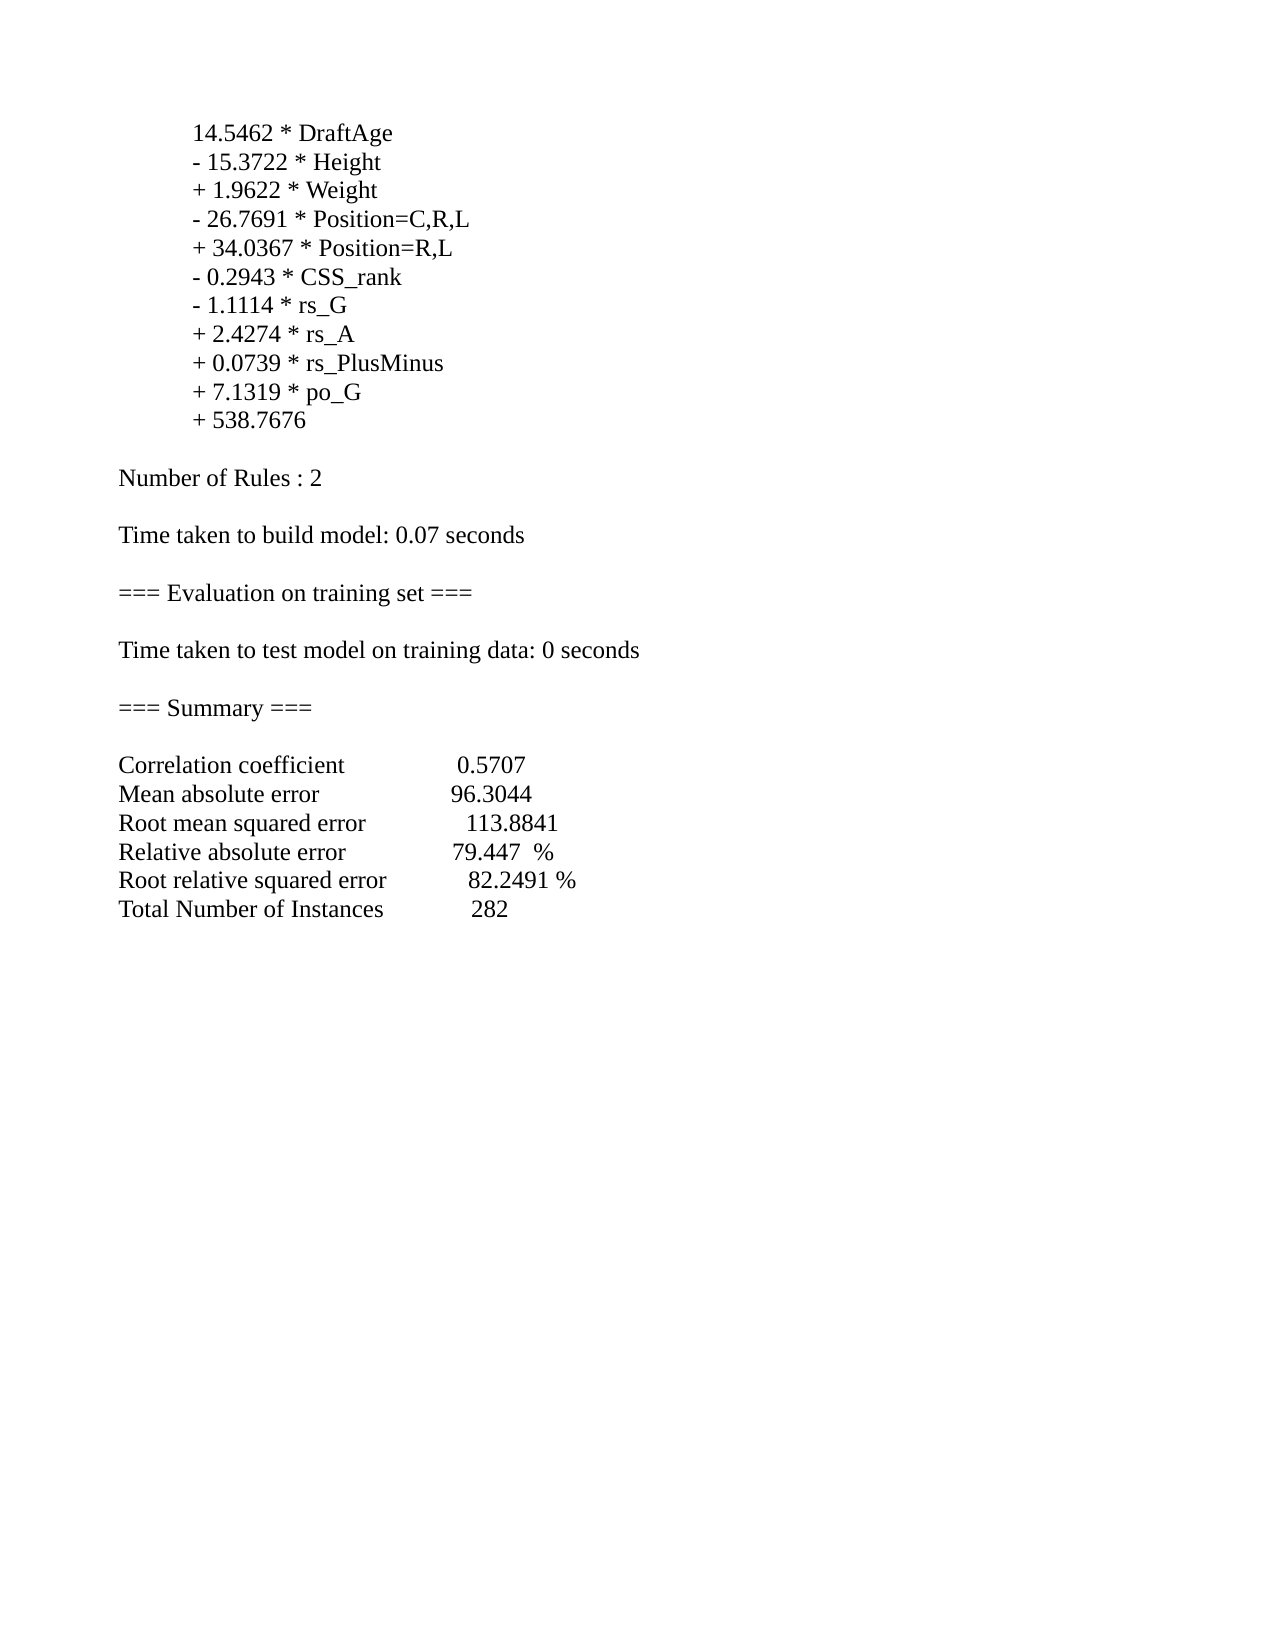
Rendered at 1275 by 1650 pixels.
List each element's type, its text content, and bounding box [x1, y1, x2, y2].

text - 26.7691 * Position=C,R,L [118, 204, 1157, 233]
text + 2.4274 * rs_A [118, 319, 1157, 348]
text === Evaluation on training set === [118, 578, 1157, 607]
text Mean absolute error 96.3044 [118, 779, 1157, 808]
text Time taken to test model on training data: 0 seconds [118, 636, 1157, 664]
text Correlation coefficient 0.5707 [118, 751, 1157, 779]
text + 0.0739 * rs_PlusMinus [118, 348, 1157, 377]
text === Summary === [118, 693, 1157, 722]
text Time taken to build model: 0.07 seconds [118, 521, 1157, 549]
text + 1.9622 * Weight [118, 176, 1157, 204]
text - 1.1114 * rs_G [118, 291, 1157, 319]
text Relative absolute error 79.447 % [118, 837, 1157, 866]
text Total Number of Instances 282 [118, 894, 1157, 923]
text + 34.0367 * Position=R,L [118, 233, 1157, 262]
text Number of Rules : 2 [118, 463, 1157, 492]
text - 0.2943 * CSS_rank [118, 262, 1157, 291]
text + 538.7676 [118, 406, 1157, 434]
text + 7.1319 * po_G [118, 377, 1157, 406]
text - 15.3722 * Height [118, 147, 1157, 176]
text Root relative squared error 82.2491 % [118, 866, 1157, 894]
text Root mean squared error 113.8841 [118, 808, 1157, 837]
text 14.5462 * DraftAge [118, 118, 1157, 147]
